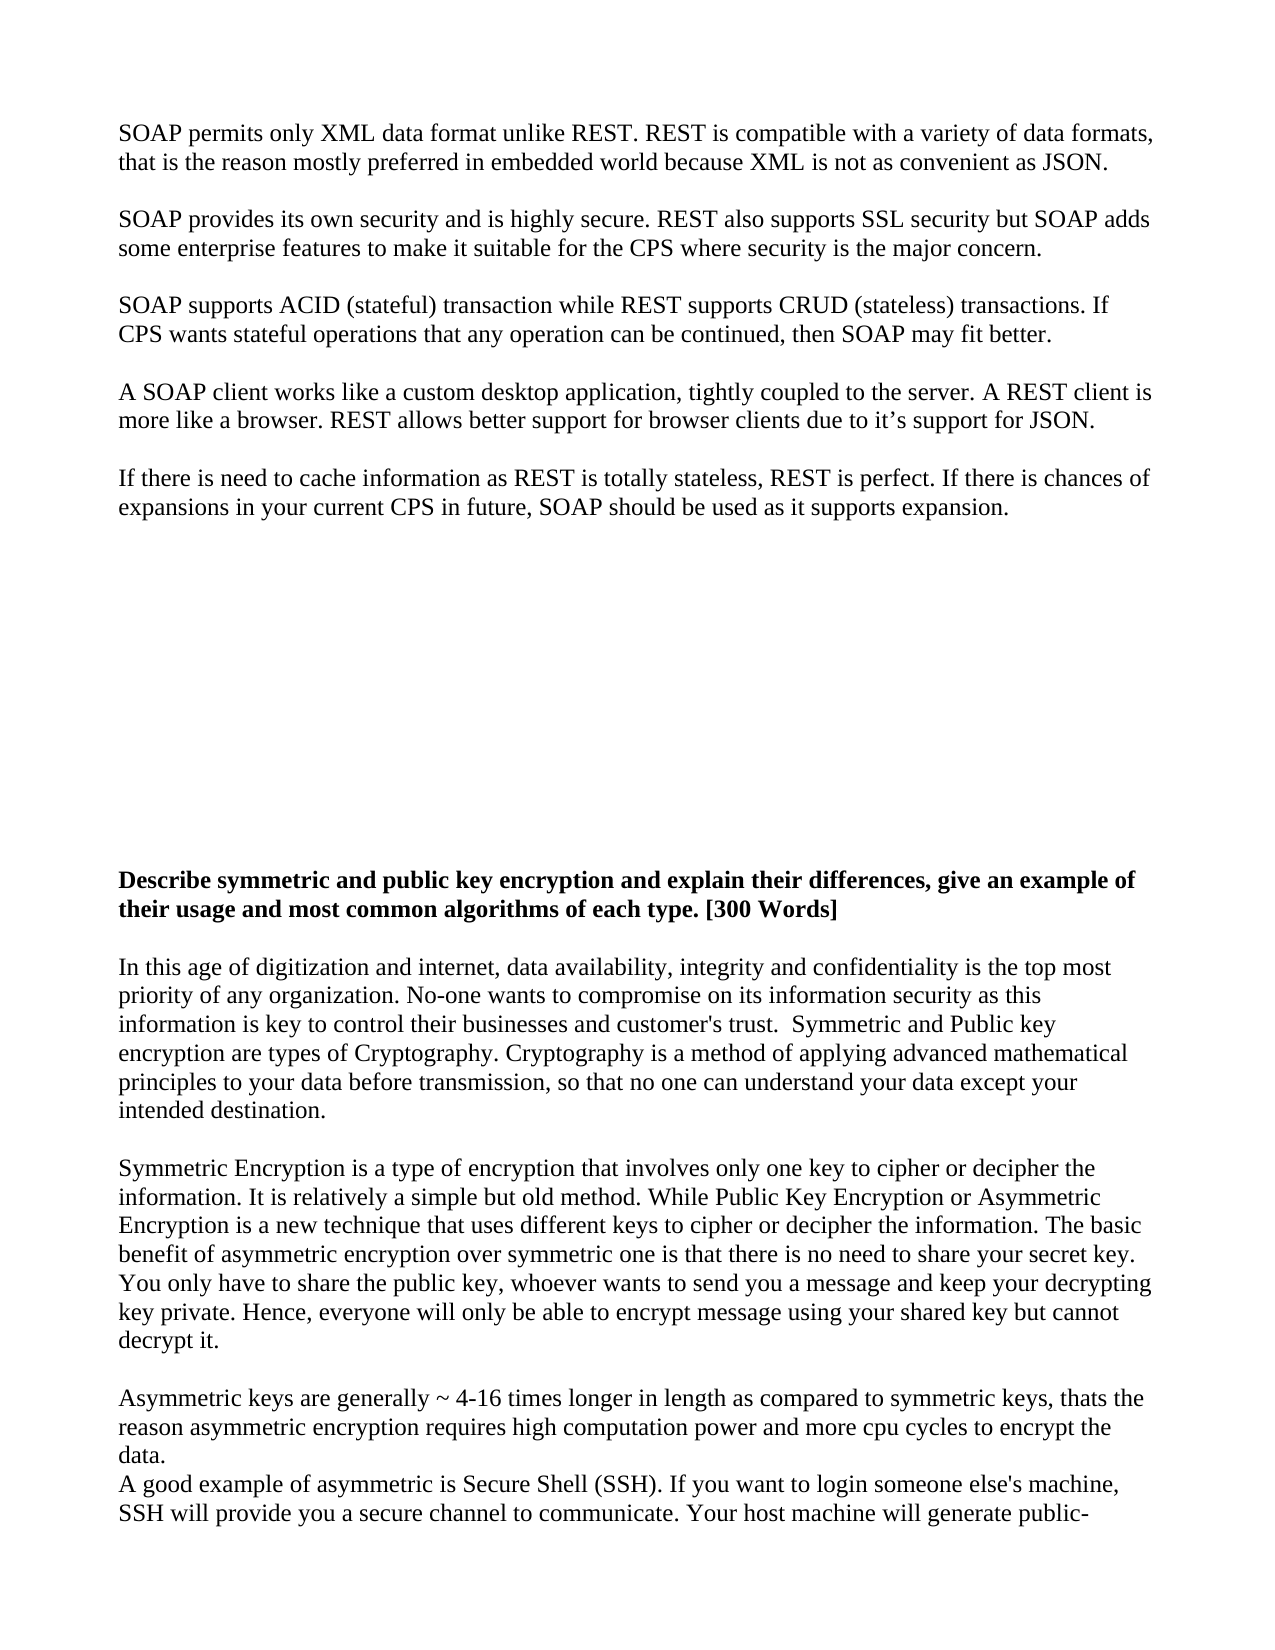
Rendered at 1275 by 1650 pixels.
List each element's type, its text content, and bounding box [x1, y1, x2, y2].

text Describe symmetric and public key encryption and explain their differences, give an example of their usage and most common algorithms of each type. [300 Words] [118, 866, 1157, 923]
text Asymmetric keys are generally ~ 4-16 times longer in length as compared to symmetric keys, thats the reason asymmetric encryption requires high computation power and more cpu cycles to encrypt the data. [118, 1383, 1157, 1469]
text A good example of asymmetric is Secure Shell (SSH). If you want to login someone else's machine, SSH will provide you a secure channel to communicate. Your host machine will generate public- [118, 1469, 1157, 1527]
text SOAP supports ACID (stateful) transaction while REST supports CRUD (stateless) transactions. If CPS wants stateful operations that any operation can be continued, then SOAP may fit better. [118, 291, 1157, 348]
text A SOAP client works like a custom desktop application, tightly coupled to the server. A REST client is more like a browser. REST allows better support for browser clients due to it’s support for JSON. [118, 377, 1157, 434]
text SOAP permits only XML data format unlike REST. REST is compatible with a variety of data formats, that is the reason mostly preferred in embedded world because XML is not as convenient as JSON. [118, 118, 1157, 176]
text If there is need to cache information as REST is totally stateless, REST is perfect. If there is chances of expansions in your current CPS in future, SOAP should be used as it supports expansion. [118, 463, 1157, 521]
text SOAP provides its own security and is highly secure. REST also supports SSL security but SOAP adds some enterprise features to make it suitable for the CPS where security is the major concern. [118, 204, 1157, 262]
text Symmetric Encryption is a type of encryption that involves only one key to cipher or decipher the information. It is relatively a simple but old method. While Public Key Encryption or Asymmetric Encryption is a new technique that uses different keys to cipher or decipher the information. The basic benefit of asymmetric encryption over symmetric one is that there is no need to share your secret key. You only have to share the public key, whoever wants to send you a message and keep your decrypting key private. Hence, everyone will only be able to encrypt message using your shared key but cannot decrypt it. [118, 1153, 1157, 1354]
text In this age of digitization and internet, data availability, integrity and confidentiality is the top most priority of any organization. No-one wants to compromise on its information security as this information is key to control their businesses and customer's trust. Symmetric and Public key encryption are types of Cryptography. Cryptography is a method of applying advanced mathematical principles to your data before transmission, so that no one can understand your data except your intended destination. [118, 952, 1157, 1124]
